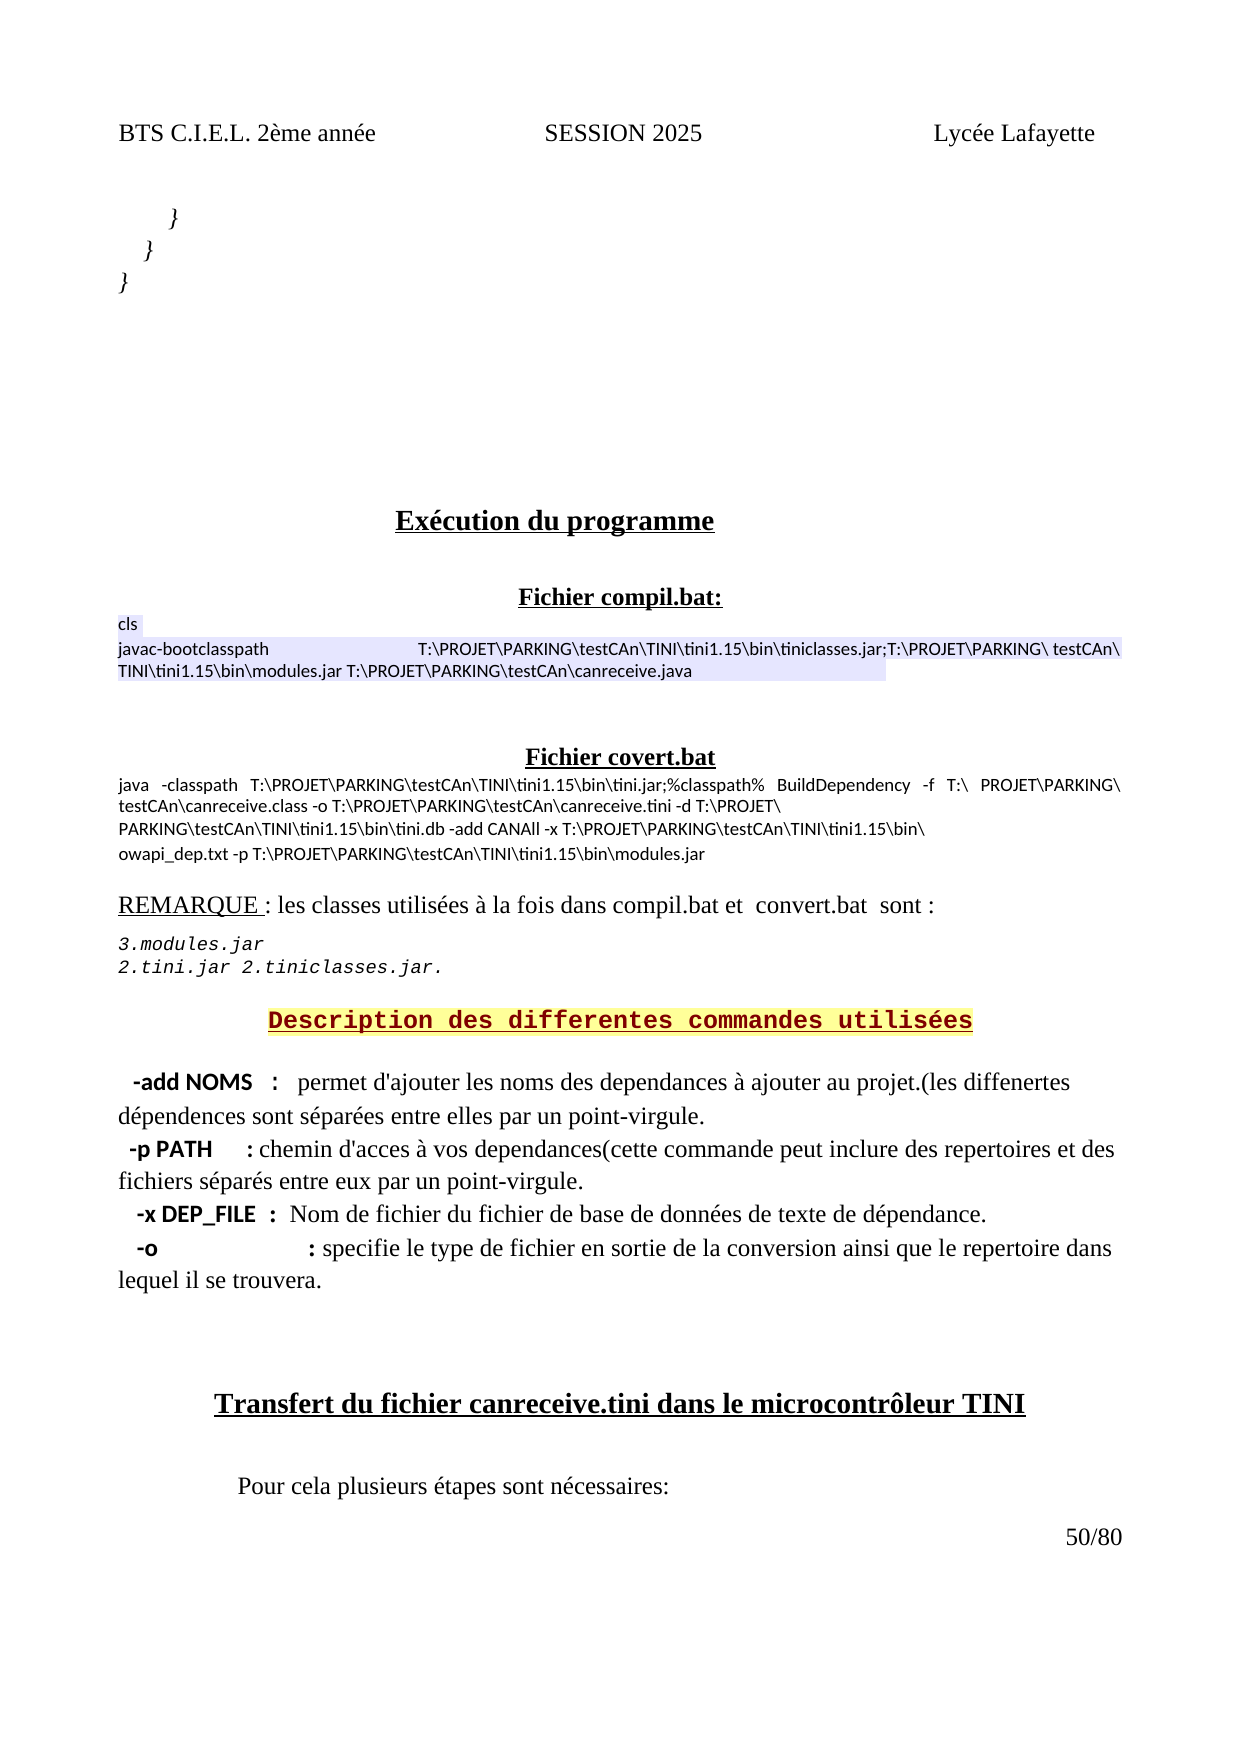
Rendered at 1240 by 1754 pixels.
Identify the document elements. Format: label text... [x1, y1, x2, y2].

text } [118, 235, 1122, 264]
table_cell owapi_dep.txt -p T:\PROJET\PARKING\testCAn\TINI\tini1.15\bin\modules.jar [118, 843, 821, 890]
text REMARQUE : les classes utilisées à la fois dans compil.bat et convert.bat sont : [118, 890, 1121, 919]
text 3.modules.jar [118, 935, 1122, 956]
table_cell [821, 843, 1122, 890]
text -p PATH : chemin d'acces à vos dependances(cette commande peut inclure des repertoires et des fichiers séparés entre eux par un point-virgule. [118, 1133, 1121, 1195]
text Fichier compil.bat: [118, 582, 1122, 611]
text -o : specifie le type de fichier en sortie de la conversion ainsi que le repertoire dans lequel il se trouvera. [118, 1232, 1121, 1294]
text } [118, 267, 1122, 296]
text -x DEP_FILE : Nom de fichier du fichier de base de données de texte de dépendance. [118, 1198, 1121, 1229]
text cls [118, 613, 1122, 635]
text -add NOMS : permet d'ajouter les noms des dependances à ajouter au projet.(les diffenertes dépendences sont séparées entre elles par un point-virgule. [118, 1066, 1121, 1130]
subtitle Transfert du fichier canreceive.tini dans le microcontrôleur TINI [118, 1386, 1121, 1419]
text 2.tini.jar 2.tiniclasses.jar. [118, 958, 448, 979]
text Exécution du programme [395, 503, 1122, 536]
text Pour cela plusieurs étapes sont nécessaires: [237, 1471, 1121, 1500]
text } [118, 203, 1122, 232]
table_header java -classpath T:\PROJET\PARKING\testCAn\TINI\tini1.15\bin\tini.jar;%classpath% BuildDependency -f T:\ PROJET\PARKING\testCAn\canreceive.class -o T:\PROJET\PARKING\testCAn\canreceive.tini -d T:\PROJET\ PARKING\testCAn\TINI\tini1.15\bin\tini.db -add CANAll -x T:\PROJET\PARKING\testCAn\TINI\tini1.15\bin\ [118, 774, 1122, 842]
text javac-bootclasspath T:\PROJET\PARKING\testCAn\TINI\tini1.15\bin\tiniclasses.jar;T:\PROJET\PARKING\ testCAn\TINI\tini1.15\bin\modules.jar T:\PROJET\PARKING\testCAn\canreceive.java [118, 659, 1122, 682]
text Fichier covert.bat [118, 742, 1122, 771]
text Description des differentes commandes utilisées [118, 1007, 1122, 1036]
